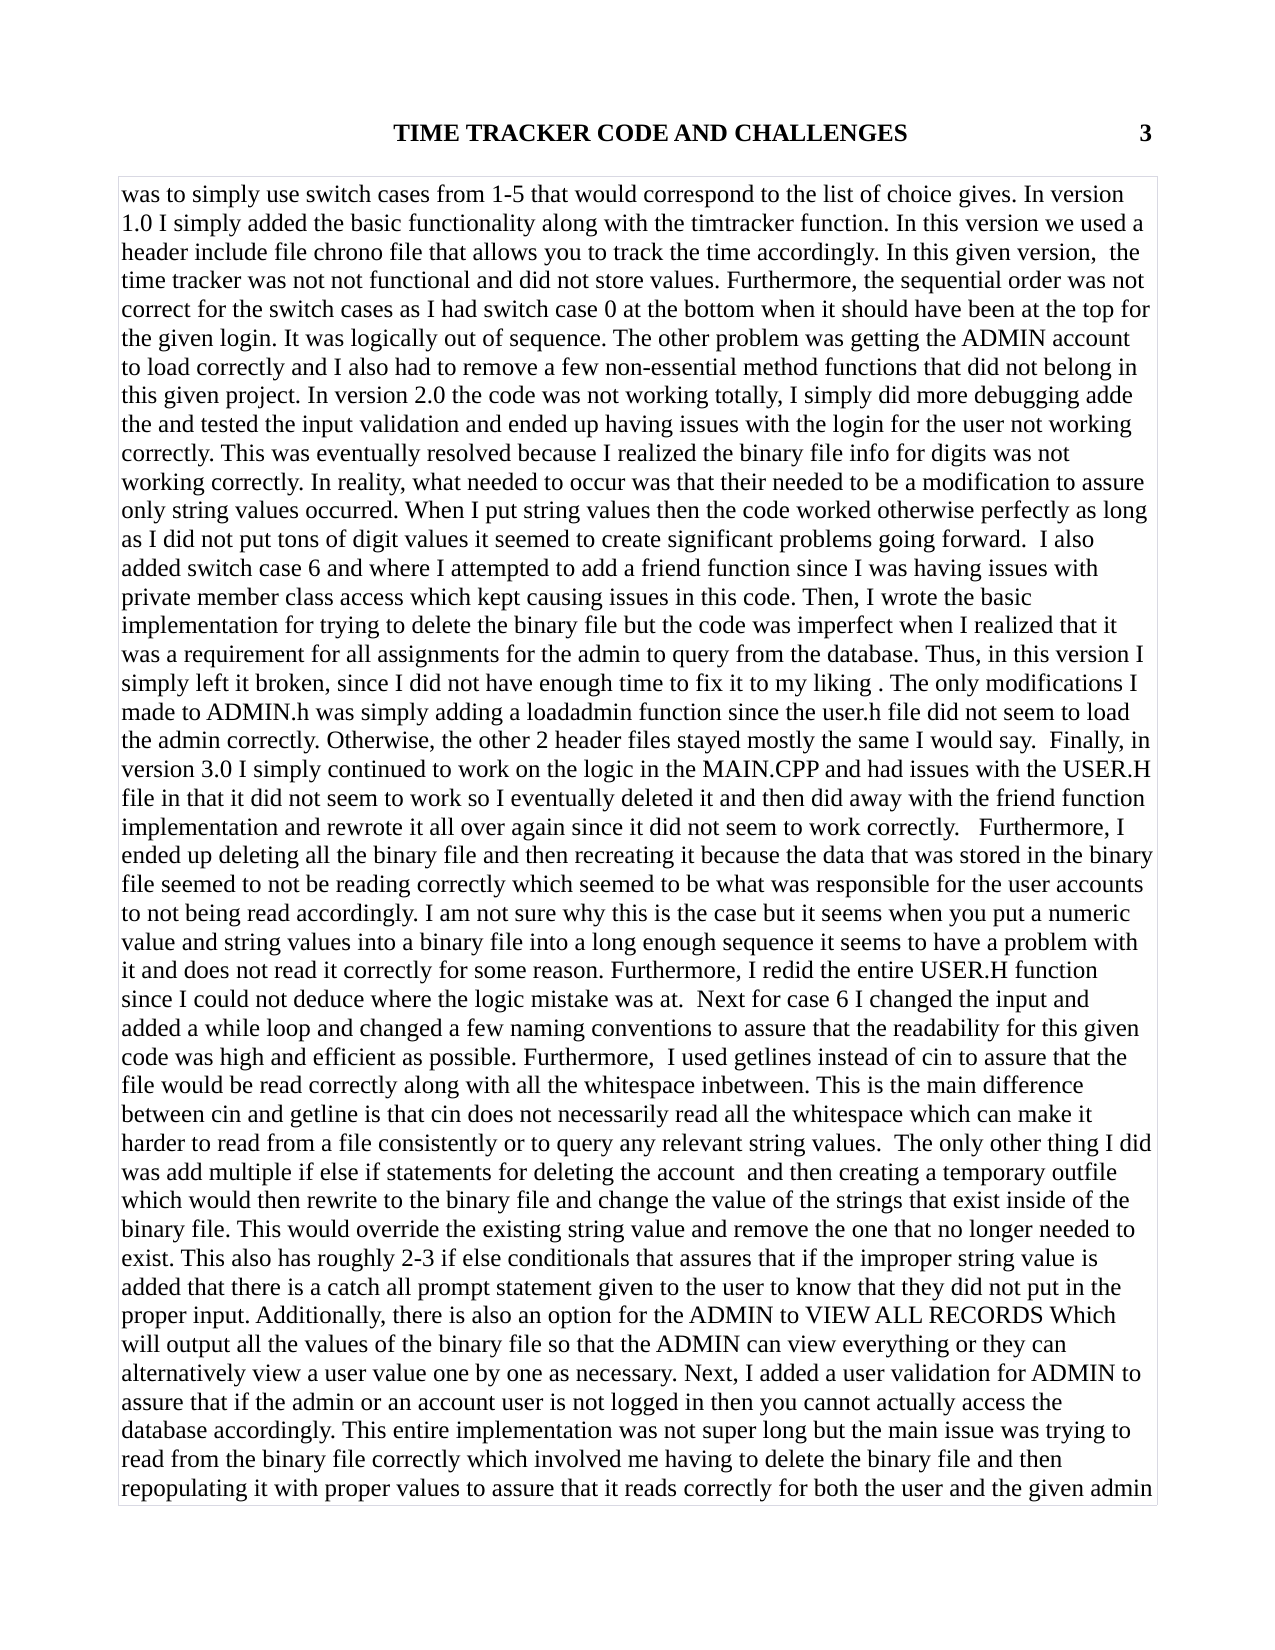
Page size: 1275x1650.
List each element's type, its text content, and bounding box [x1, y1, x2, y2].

text was to simply use switch cases from 1-5 that would correspond to the list of choice gives. In version 1.0 I simply added the basic functionality along with the timtracker function. In this version we used a header include file chrono file that allows you to track the time accordingly. In this given version, the time tracker was not not functional and did not store values. Furthermore, the sequential order was not correct for the switch cases as I had switch case 0 at the bottom when it should have been at the top for the given login. It was logically out of sequence. The other problem was getting the ADMIN account to load correctly and I also had to remove a few non-essential method functions that did not belong in this given project. In version 2.0 the code was not working totally, I simply did more debugging adde the and tested the input validation and ended up having issues with the login for the user not working correctly. This was eventually resolved because I realized the binary file info for digits was not working correctly. In reality, what needed to occur was that their needed to be a modification to assure only string values occurred. When I put string values then the code worked otherwise perfectly as long as I did not put tons of digit values it seemed to create significant problems going forward. I also added switch case 6 and where I attempted to add a friend function since I was having issues with private member class access which kept causing issues in this code. Then, I wrote the basic implementation for trying to delete the binary file but the code was imperfect when I realized that it was a requirement for all assignments for the admin to query from the database. Thus, in this version I simply left it broken, since I did not have enough time to fix it to my liking . The only modifications I made to ADMIN.h was simply adding a loadadmin function since the user.h file did not seem to load the admin correctly. Otherwise, the other 2 header files stayed mostly the same I would say. Finally, in version 3.0 I simply continued to work on the logic in the MAIN.CPP and had issues with the USER.H file in that it did not seem to work so I eventually deleted it and then did away with the friend function implementation and rewrote it all over again since it did not seem to work correctly. Furthermore, I ended up deleting all the binary file and then recreating it because the data that was stored in the binary file seemed to not be reading correctly which seemed to be what was responsible for the user accounts to not being read accordingly. I am not sure why this is the case but it seems when you put a numeric value and string values into a binary file into a long enough sequence it seems to have a problem with it and does not read it correctly for some reason. Furthermore, I redid the entire USER.H function since I could not deduce where the logic mistake was at. Next for case 6 I changed the input and added a while loop and changed a few naming conventions to assure that the readability for this given code was high and efficient as possible. Furthermore, I used getlines instead of cin to assure that the file would be read correctly along with all the whitespace inbetween. This is the main difference between cin and getline is that cin does not necessarily read all the whitespace which can make it harder to read from a file consistently or to query any relevant string values. The only other thing I did was add multiple if else if statements for deleting the account and then creating a temporary outfile which would then rewrite to the binary file and change the value of the strings that exist inside of the binary file. This would override the existing string value and remove the one that no longer needed to exist. This also has roughly 2-3 if else conditionals that assures that if the improper string value is added that there is a catch all prompt statement given to the user to know that they did not put in the proper input. Additionally, there is also an option for the ADMIN to VIEW ALL RECORDS Which will output all the values of the binary file so that the ADMIN can view everything or they can alternatively view a user value one by one as necessary. Next, I added a user validation for ADMIN to assure that if the admin or an account user is not logged in then you cannot actually access the database accordingly. This entire implementation was not super long but the main issue was trying to read from the binary file correctly which involved me having to delete the binary file and then repopulating it with proper values to assure that it reads correctly for both the user and the given admin [119, 177, 1157, 1505]
